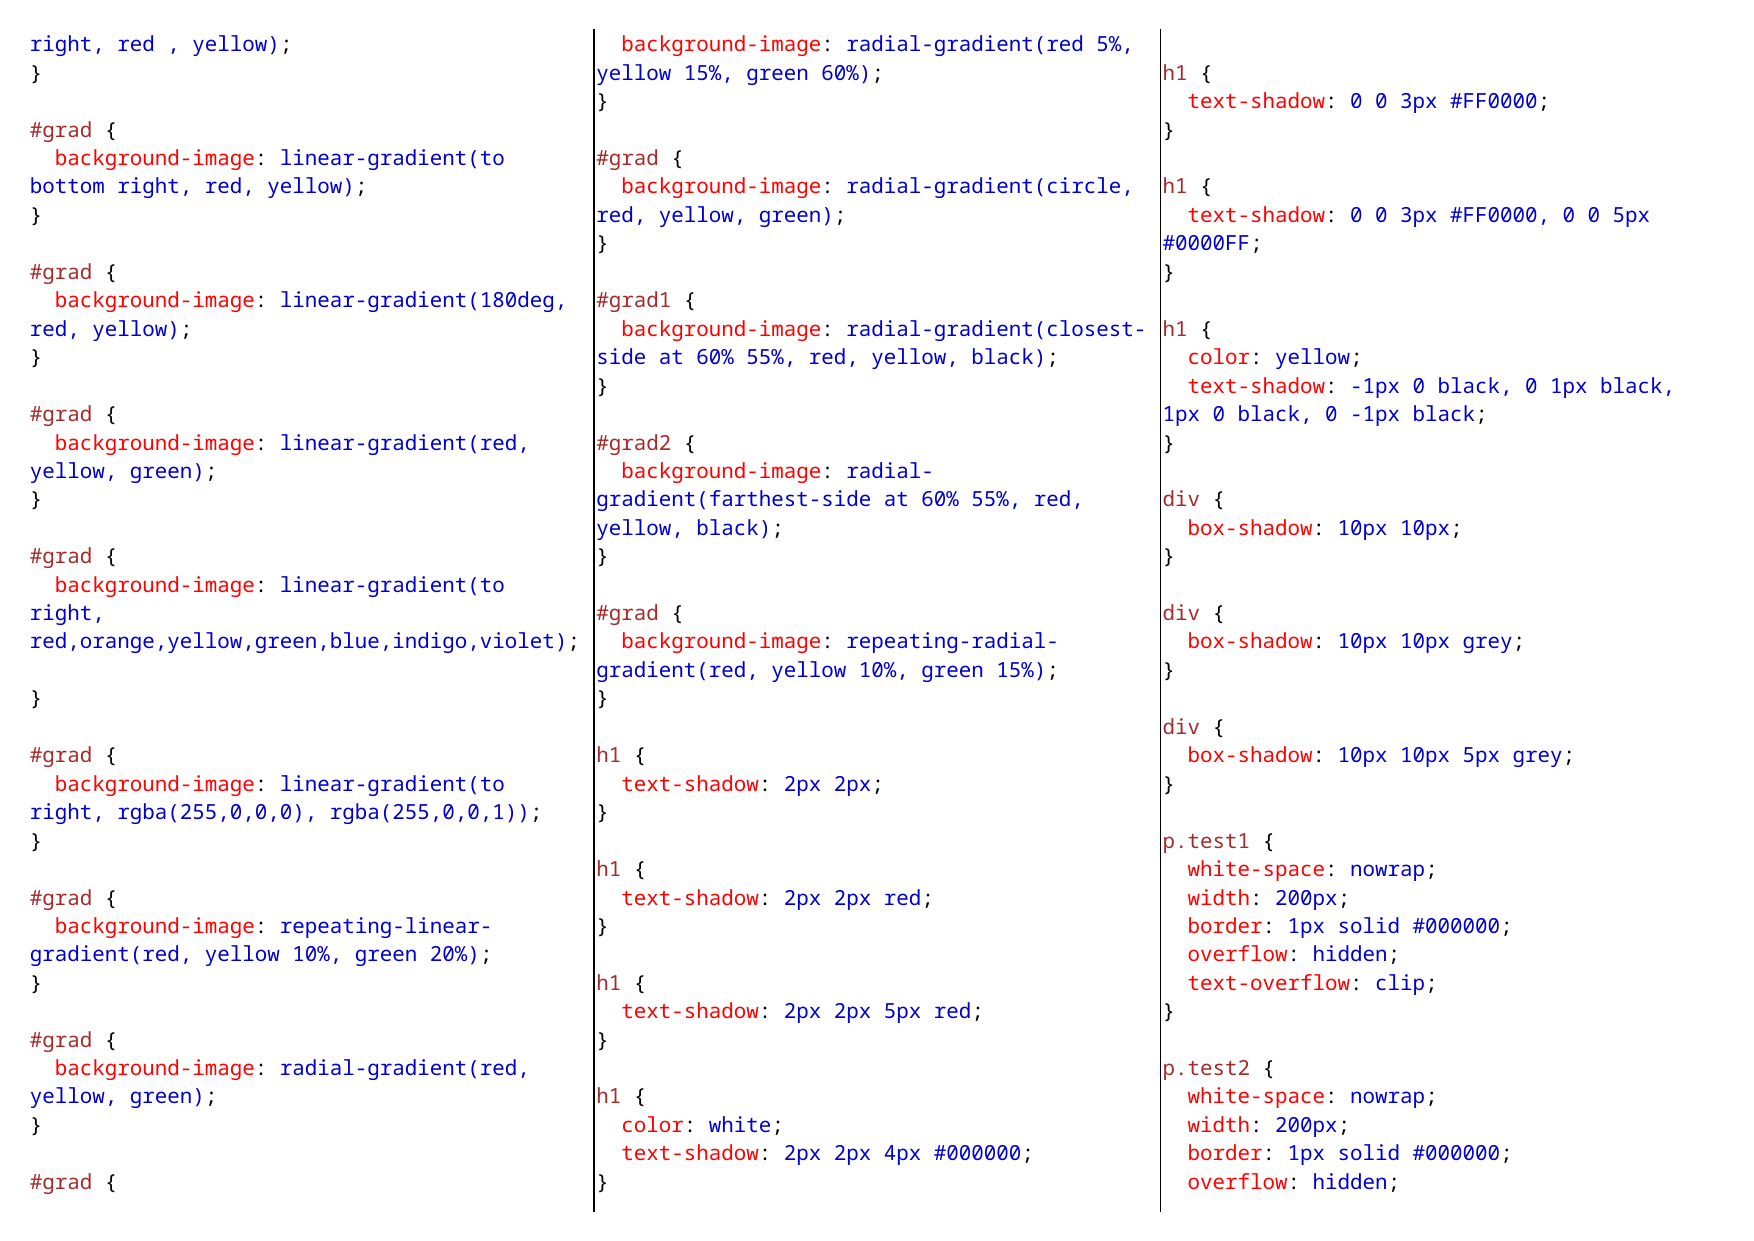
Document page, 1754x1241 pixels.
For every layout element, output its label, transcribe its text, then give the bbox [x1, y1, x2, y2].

text div { box-shadow: 10px 10px 5px grey; } [1162, 712, 1724, 797]
text right, red , yellow); } [29, 29, 591, 86]
text h1 { text-shadow: 0 0 3px #FF0000; } [1162, 58, 1724, 143]
text #grad { background-image: radial-gradient(circle, red, yellow, green); } [596, 143, 1158, 257]
text #grad { background-image: repeating-radial-gradient(red, yellow 10%, green 15%); } [596, 598, 1158, 712]
text #grad { [29, 1167, 591, 1195]
text h1 { color: white; text-shadow: 2px 2px 4px #000000; } [596, 1082, 1158, 1195]
text div { box-shadow: 10px 10px; } [1162, 484, 1724, 570]
text div { box-shadow: 10px 10px grey; } [1162, 598, 1724, 683]
text h1 { text-shadow: 2px 2px red; } [596, 854, 1158, 939]
text #grad { background-image: linear-gradient(to right, red,orange,yellow,green,blue,indigo,violet); } [29, 541, 591, 712]
text #grad { background-image: repeating-linear-gradient(red, yellow 10%, green 20%); } [29, 883, 591, 996]
text h1 { text-shadow: 2px 2px 5px red; } [596, 968, 1158, 1053]
text h1 { text-shadow: 0 0 3px #FF0000, 0 0 5px #0000FF; } [1162, 172, 1724, 285]
text #grad { background-image: linear-gradient(180deg, red, yellow); } [29, 257, 591, 371]
text #grad { background-image: linear-gradient(to right, rgba(255,0,0,0), rgba(255,0,0,1)); } [29, 740, 591, 854]
text h1 { text-shadow: 2px 2px; } [596, 740, 1158, 826]
text p.test1 { white-space: nowrap; width: 200px; border: 1px solid #000000; overflow: hidden; text-overflow: clip; } p.test2 { white-space: nowrap; width: 200px; border: 1px solid #000000; overflow: hidden; [1162, 826, 1724, 1195]
text background-image: radial-gradient(red 5%, yellow 15%, green 60%); } [596, 29, 1158, 115]
text #grad { background-image: linear-gradient(red, yellow, green); } [29, 399, 591, 513]
text #grad { background-image: radial-gradient(red, yellow, green); } [29, 1025, 591, 1138]
text h1 { color: yellow; text-shadow: -1px 0 black, 0 1px black, 1px 0 black, 0 -1px black; } [1162, 314, 1724, 456]
text #grad1 { background-image: radial-gradient(closest-side at 60% 55%, red, yellow, black); } #grad2 { background-image: radial-gradient(farthest-side at 60% 55%, red, yellow, black); } [596, 285, 1158, 570]
text #grad { background-image: linear-gradient(to bottom right, red, yellow); } [29, 115, 591, 228]
